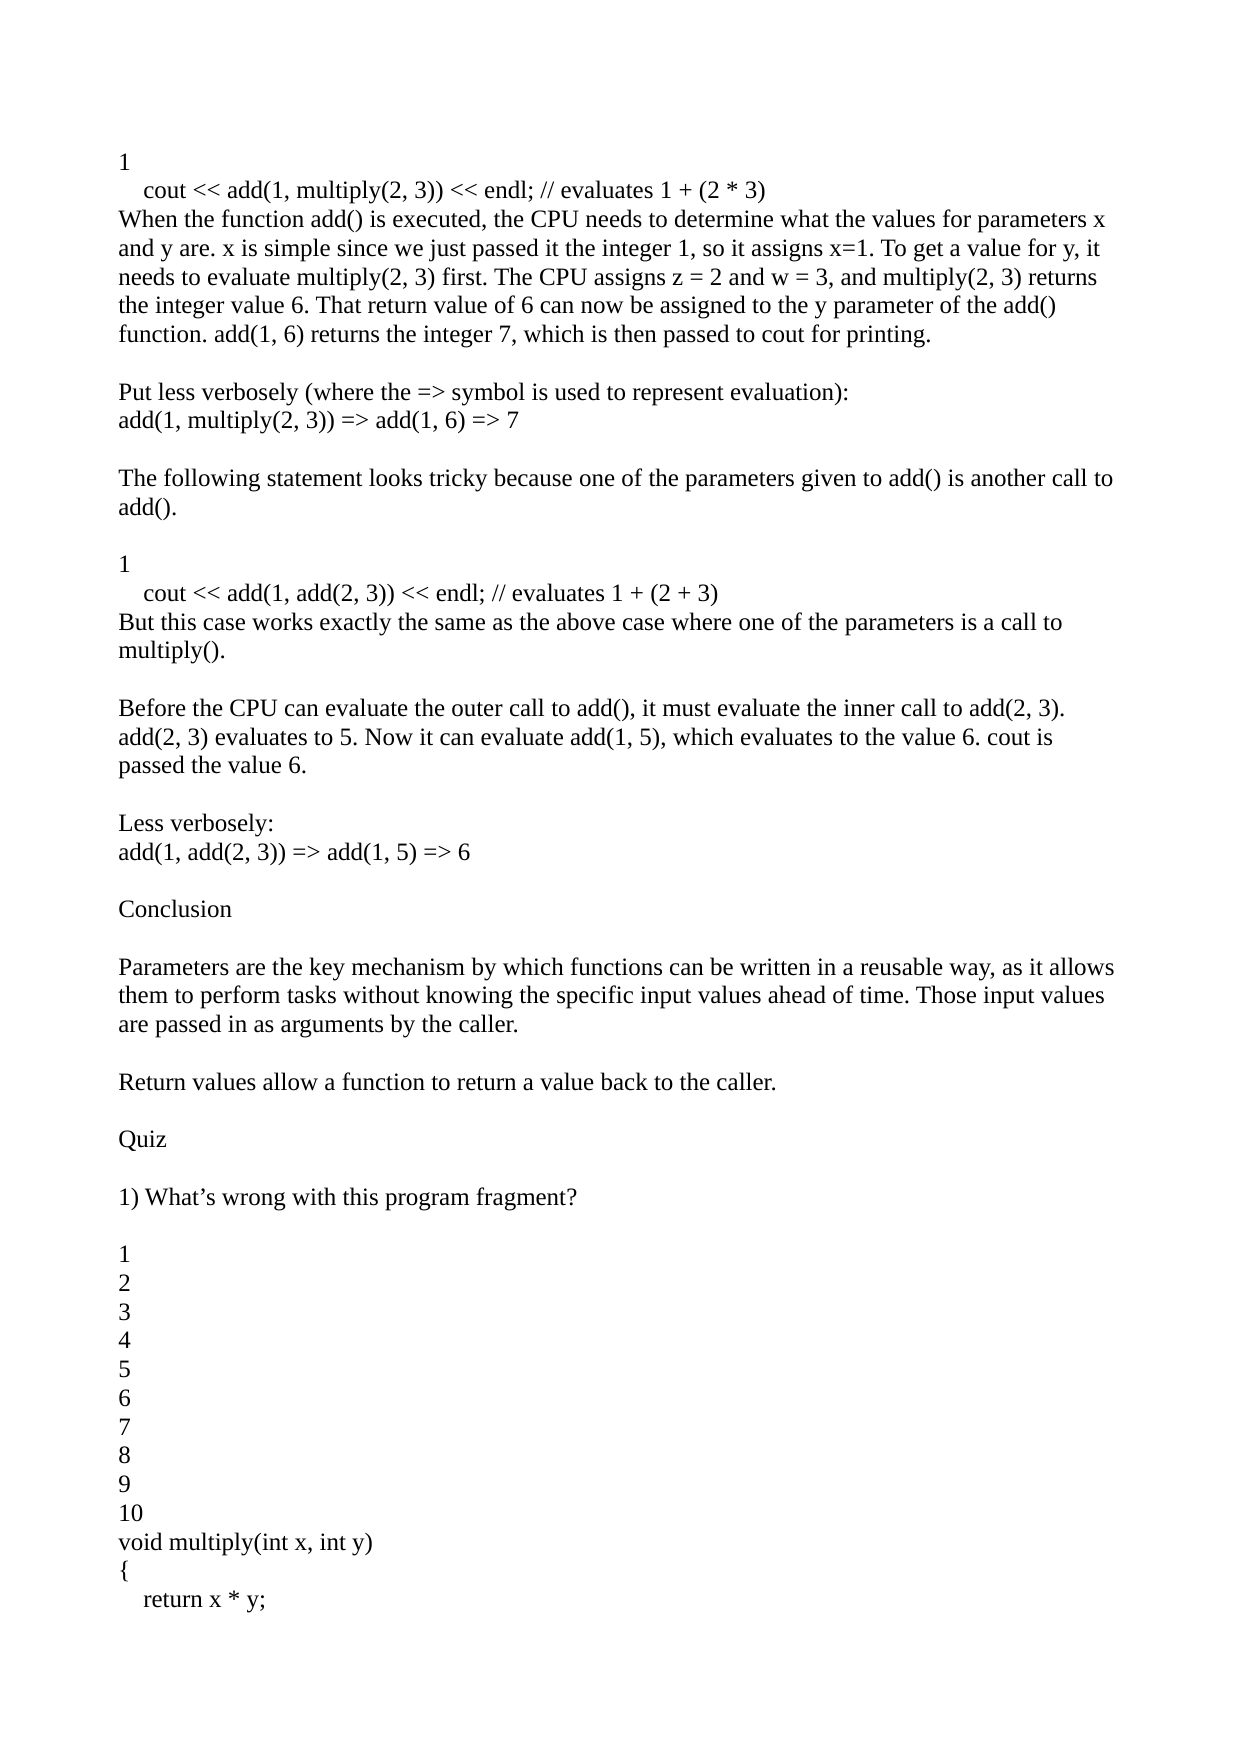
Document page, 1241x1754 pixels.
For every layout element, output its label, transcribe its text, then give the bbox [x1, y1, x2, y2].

text Put less verbosely (where the => symbol is used to represent evaluation): [118, 377, 1122, 406]
text Before the CPU can evaluate the outer call to add(), it must evaluate the inner call to add(2, 3). add(2, 3) evaluates to 5. Now it can evaluate add(1, 5), which evaluates to the value 6. cout is passed the value 6. [118, 693, 1122, 779]
text 7 [118, 1412, 1122, 1441]
text 9 [118, 1469, 1122, 1498]
text return x * y; [118, 1584, 1122, 1613]
text Quiz [118, 1124, 1122, 1153]
text 1 [118, 549, 1122, 578]
text Parameters are the key mechanism by which functions can be written in a reusable way, as it allows them to perform tasks without knowing the specific input values ahead of time. Those input values are passed in as arguments by the caller. [118, 952, 1122, 1038]
text void multiply(int x, int y) [118, 1527, 1122, 1556]
text { [118, 1556, 1122, 1584]
text add(1, multiply(2, 3)) => add(1, 6) => 7 [118, 406, 1122, 434]
text But this case works exactly the same as the above case where one of the parameters is a call to multiply(). [118, 607, 1122, 664]
text 5 [118, 1354, 1122, 1383]
text 8 [118, 1441, 1122, 1469]
text cout << add(1, multiply(2, 3)) << endl; // evaluates 1 + (2 * 3) [118, 176, 1122, 204]
text 1) What’s wrong with this program fragment? [118, 1182, 1122, 1211]
text 1 [118, 1239, 1122, 1268]
text When the function add() is executed, the CPU needs to determine what the values for parameters x and y are. x is simple since we just passed it the integer 1, so it assigns x=1. To get a value for y, it needs to evaluate multiply(2, 3) first. The CPU assigns z = 2 and w = 3, and multiply(2, 3) returns the integer value 6. That return value of 6 can now be assigned to the y parameter of the add() function. add(1, 6) returns the integer 7, which is then passed to cout for printing. [118, 204, 1122, 348]
text Less verbosely: [118, 808, 1122, 837]
text The following statement looks tricky because one of the parameters given to add() is another call to add(). [118, 463, 1122, 521]
text 10 [118, 1498, 1122, 1527]
text 3 [118, 1297, 1122, 1326]
text 4 [118, 1326, 1122, 1354]
text cout << add(1, add(2, 3)) << endl; // evaluates 1 + (2 + 3) [118, 578, 1122, 607]
text 2 [118, 1268, 1122, 1297]
text add(1, add(2, 3)) => add(1, 5) => 6 [118, 837, 1122, 866]
text Conclusion [118, 894, 1122, 923]
text 1 [118, 147, 1122, 176]
text Return values allow a function to return a value back to the caller. [118, 1067, 1122, 1096]
text 6 [118, 1383, 1122, 1412]
